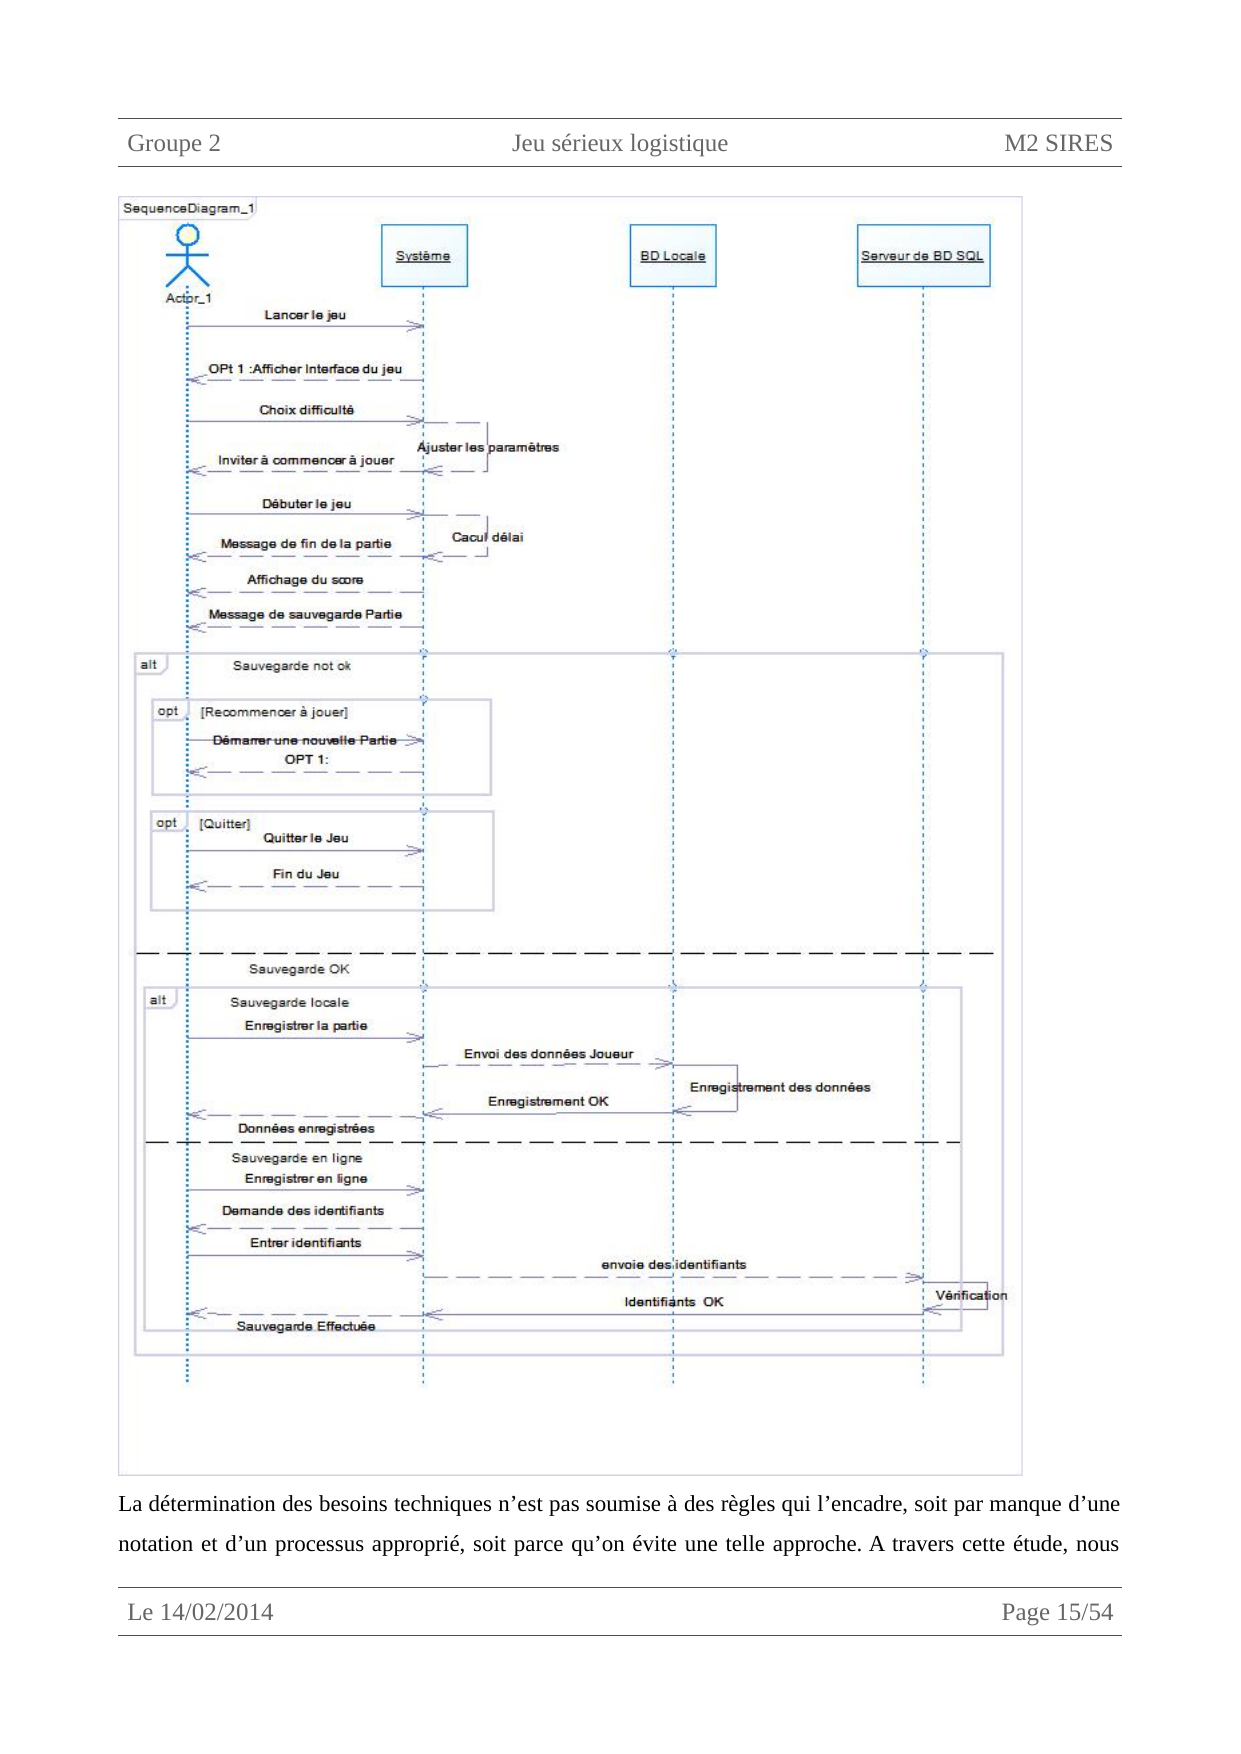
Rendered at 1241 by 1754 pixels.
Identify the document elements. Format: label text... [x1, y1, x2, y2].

text La détermination des besoins techniques n’est pas soumise à des règles qui l’encadre, soit par manque d’une notation et d’un processus approprié, soit parce qu’on évite une telle approche. A travers cette étude, nous [118, 1490, 1122, 1556]
picture [118, 196, 1023, 1476]
